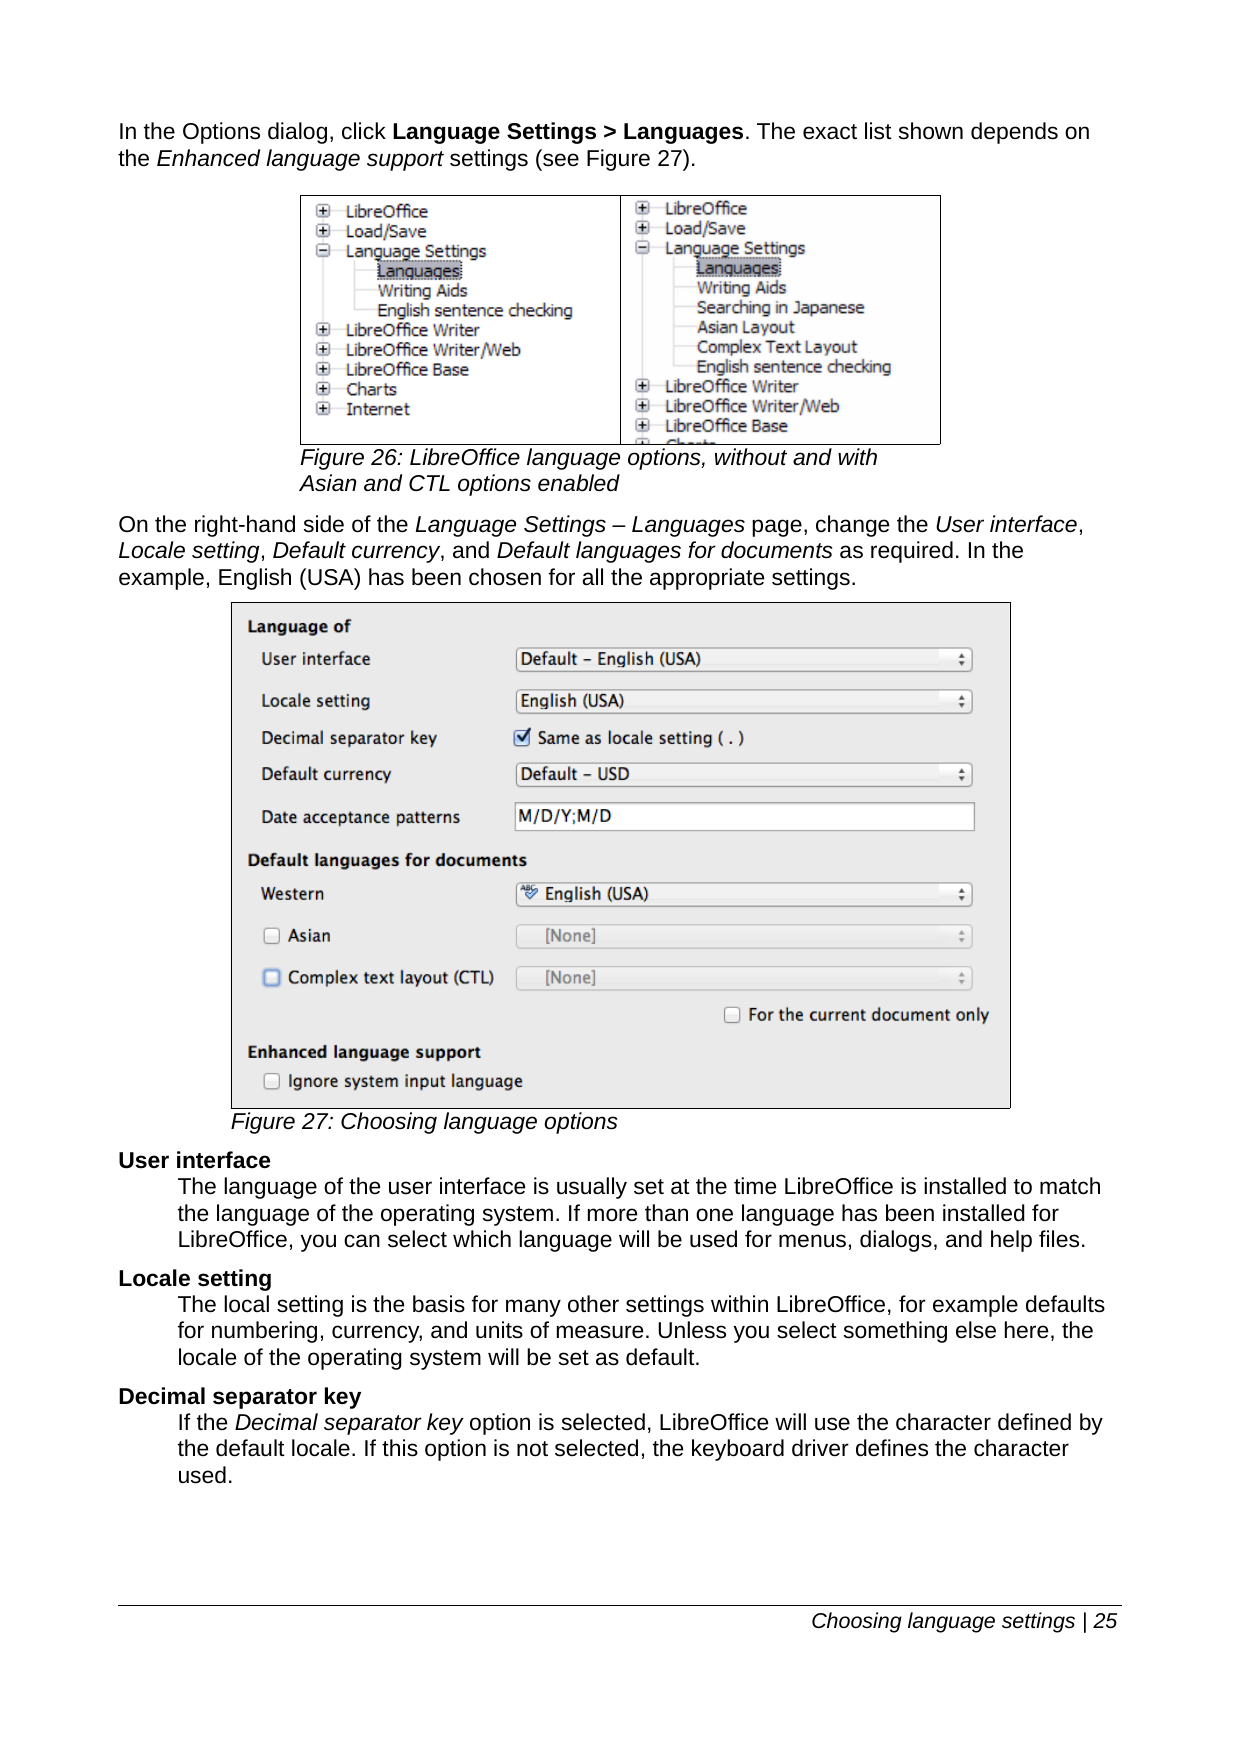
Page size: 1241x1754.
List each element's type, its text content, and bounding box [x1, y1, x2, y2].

text The local setting is the basis for many other settings within LibreOffice, for example defaults for numbering, currency, and units of measure. Unless you select something else here, the locale of the operating system will be set as default. [177, 1291, 1122, 1370]
text On the right-hand side of the Language Settings – Languages page, change the User interface, Locale setting, Default currency, and Default languages for documents as required. In the example, English (USA) has been chosen for all the appropriate settings. [118, 511, 1122, 590]
picture [301, 196, 620, 444]
picture [232, 603, 1010, 1108]
text The language of the user interface is usually set at the time LibreOffice is installed to match the language of the operating system. If more than one language has been installed for LibreOffice, you can select which language will be used for menus, dialogs, and help files. [177, 1173, 1122, 1252]
text Figure 26: LibreOffice language options, without and with Asian and CTL options enabled [300, 445, 940, 497]
text Locale setting [118, 1265, 1122, 1291]
text If the Decimal separator key option is selected, LibreOffice will use the character defined by the default locale. If this option is not selected, the keyboard driver defines the character used. [177, 1409, 1122, 1488]
text In the Options dialog, click Language Settings > Languages. The exact list shown depends on the Enhanced language support settings (see Figure 27). [118, 118, 1122, 171]
picture [621, 196, 940, 444]
text Decimal separator key [118, 1383, 1122, 1409]
text Figure 27: Choosing language options [231, 1109, 1010, 1134]
text User interface [118, 1147, 1122, 1173]
